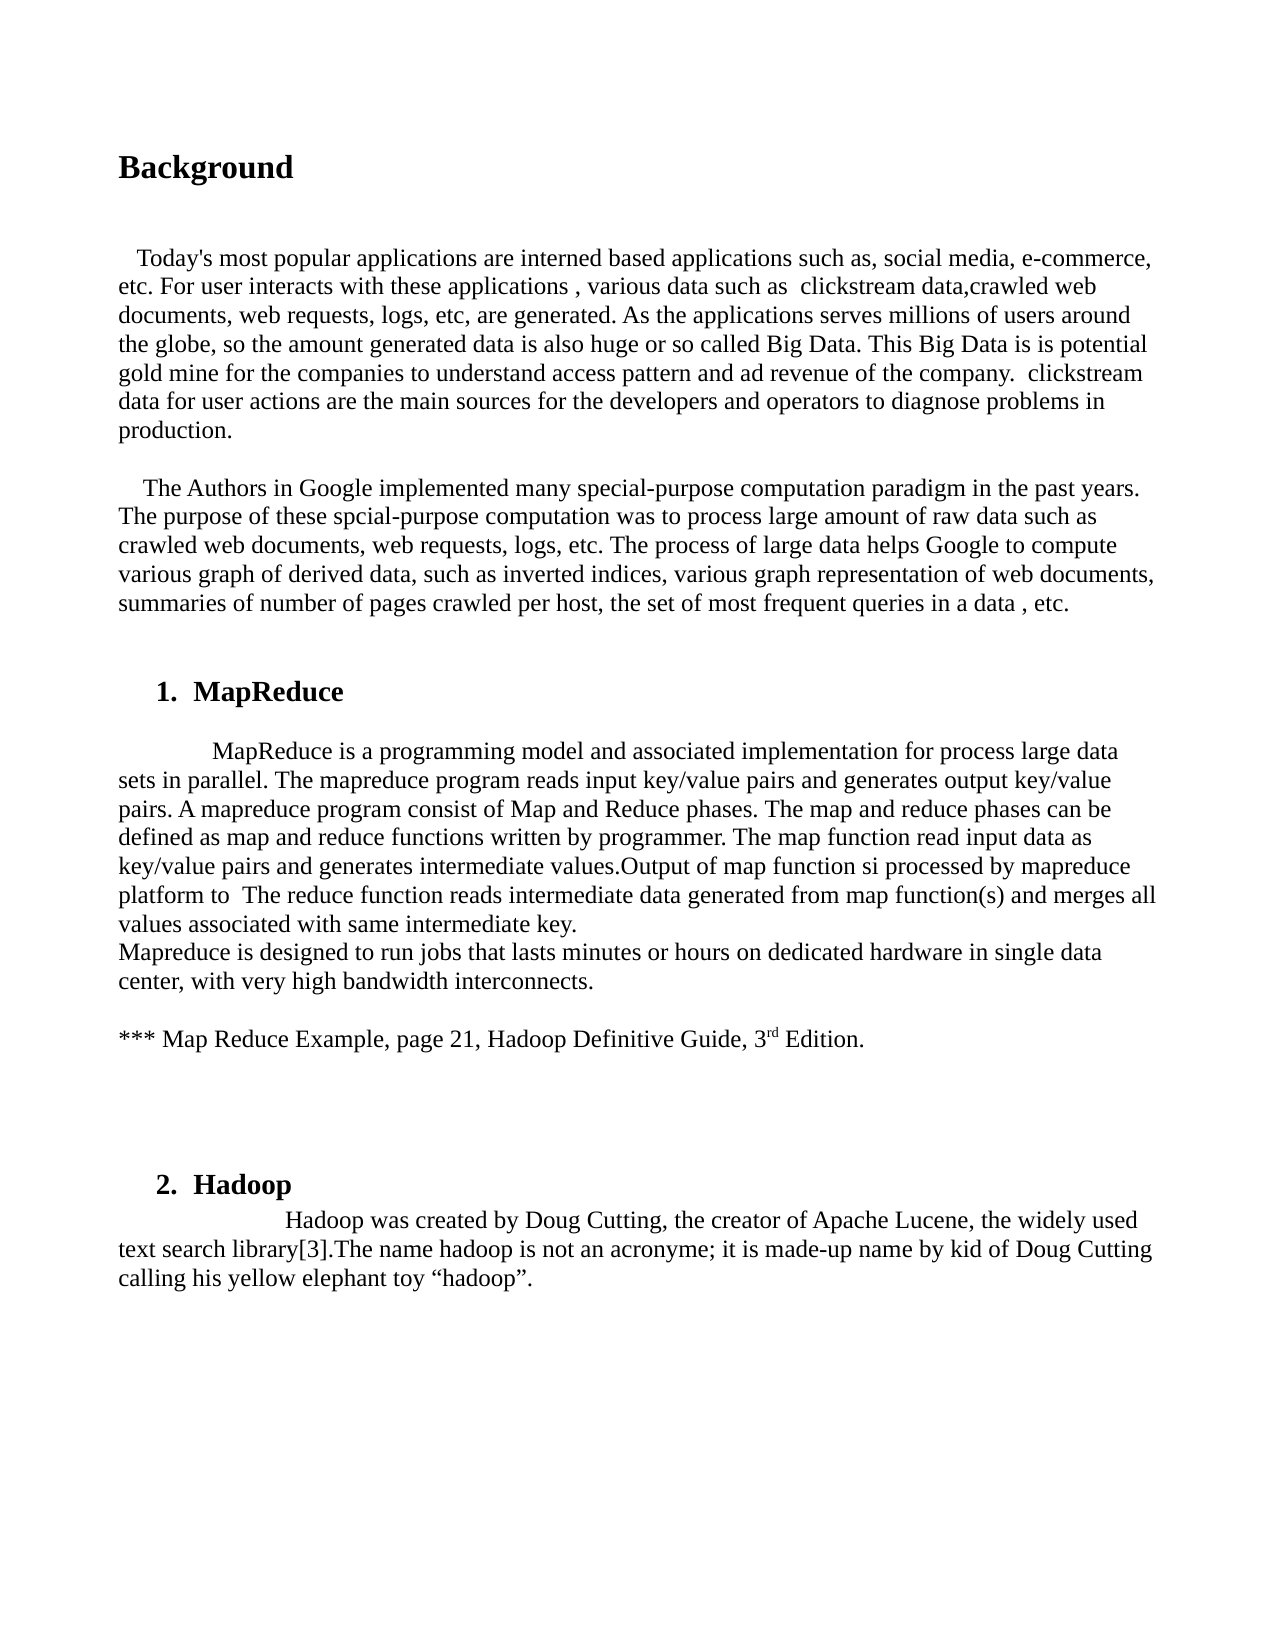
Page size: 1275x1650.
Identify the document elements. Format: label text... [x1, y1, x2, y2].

list Hadoop [156, 1167, 1157, 1201]
text Hadoop was created by Doug Cutting, the creator of Apache Lucene, the widely used text search library[3].The name hadoop is not an acronyme; it is made-up name by kid of Doug Cutting calling his yellow elephant toy “hadoop”. [118, 1201, 1157, 1292]
text Today's most popular applications are interned based applications such as, social media, e-commerce, etc. For user interacts with these applications , various data such as clickstream data,crawled web documents, web requests, logs, etc, are generated. As the applications serves millions of users around the globe, so the amount generated data is also huge or so called Big Data. This Big Data is is potential gold mine for the companies to understand access pattern and ad revenue of the company. clickstream data for user actions are the main sources for the developers and operators to diagnose problems in production. [118, 243, 1157, 444]
text MapReduce is a programming model and associated implementation for process large data sets in parallel. The mapreduce program reads input key/value pairs and generates output key/value pairs. A mapreduce program consist of Map and Reduce phases. The map and reduce phases can be defined as map and reduce functions written by programmer. The map function read input data as key/value pairs and generates intermediate values.Output of map function si processed by mapreduce platform to The reduce function reads intermediate data generated from map function(s) and merges all values associated with same intermediate key. [118, 736, 1157, 937]
text Mapreduce is designed to run jobs that lasts minutes or hours on dedicated hardware in single data center, with very high bandwidth interconnects. [118, 937, 1157, 995]
text Background [118, 147, 1157, 185]
text *** Map Reduce Example, page 21, Hadoop Definitive Guide, 3rd Edition. [118, 1024, 1157, 1052]
text The Authors in Google implemented many special-purpose computation paradigm in the past years. The purpose of these spcial-purpose computation was to process large amount of raw data such as crawled web documents, web requests, logs, etc. The process of large data helps Google to compute various graph of derived data, such as inverted indices, various graph representation of web documents, summaries of number of pages crawled per host, the set of most frequent queries in a data , etc. [118, 473, 1157, 616]
list MapReduce [156, 674, 1157, 707]
